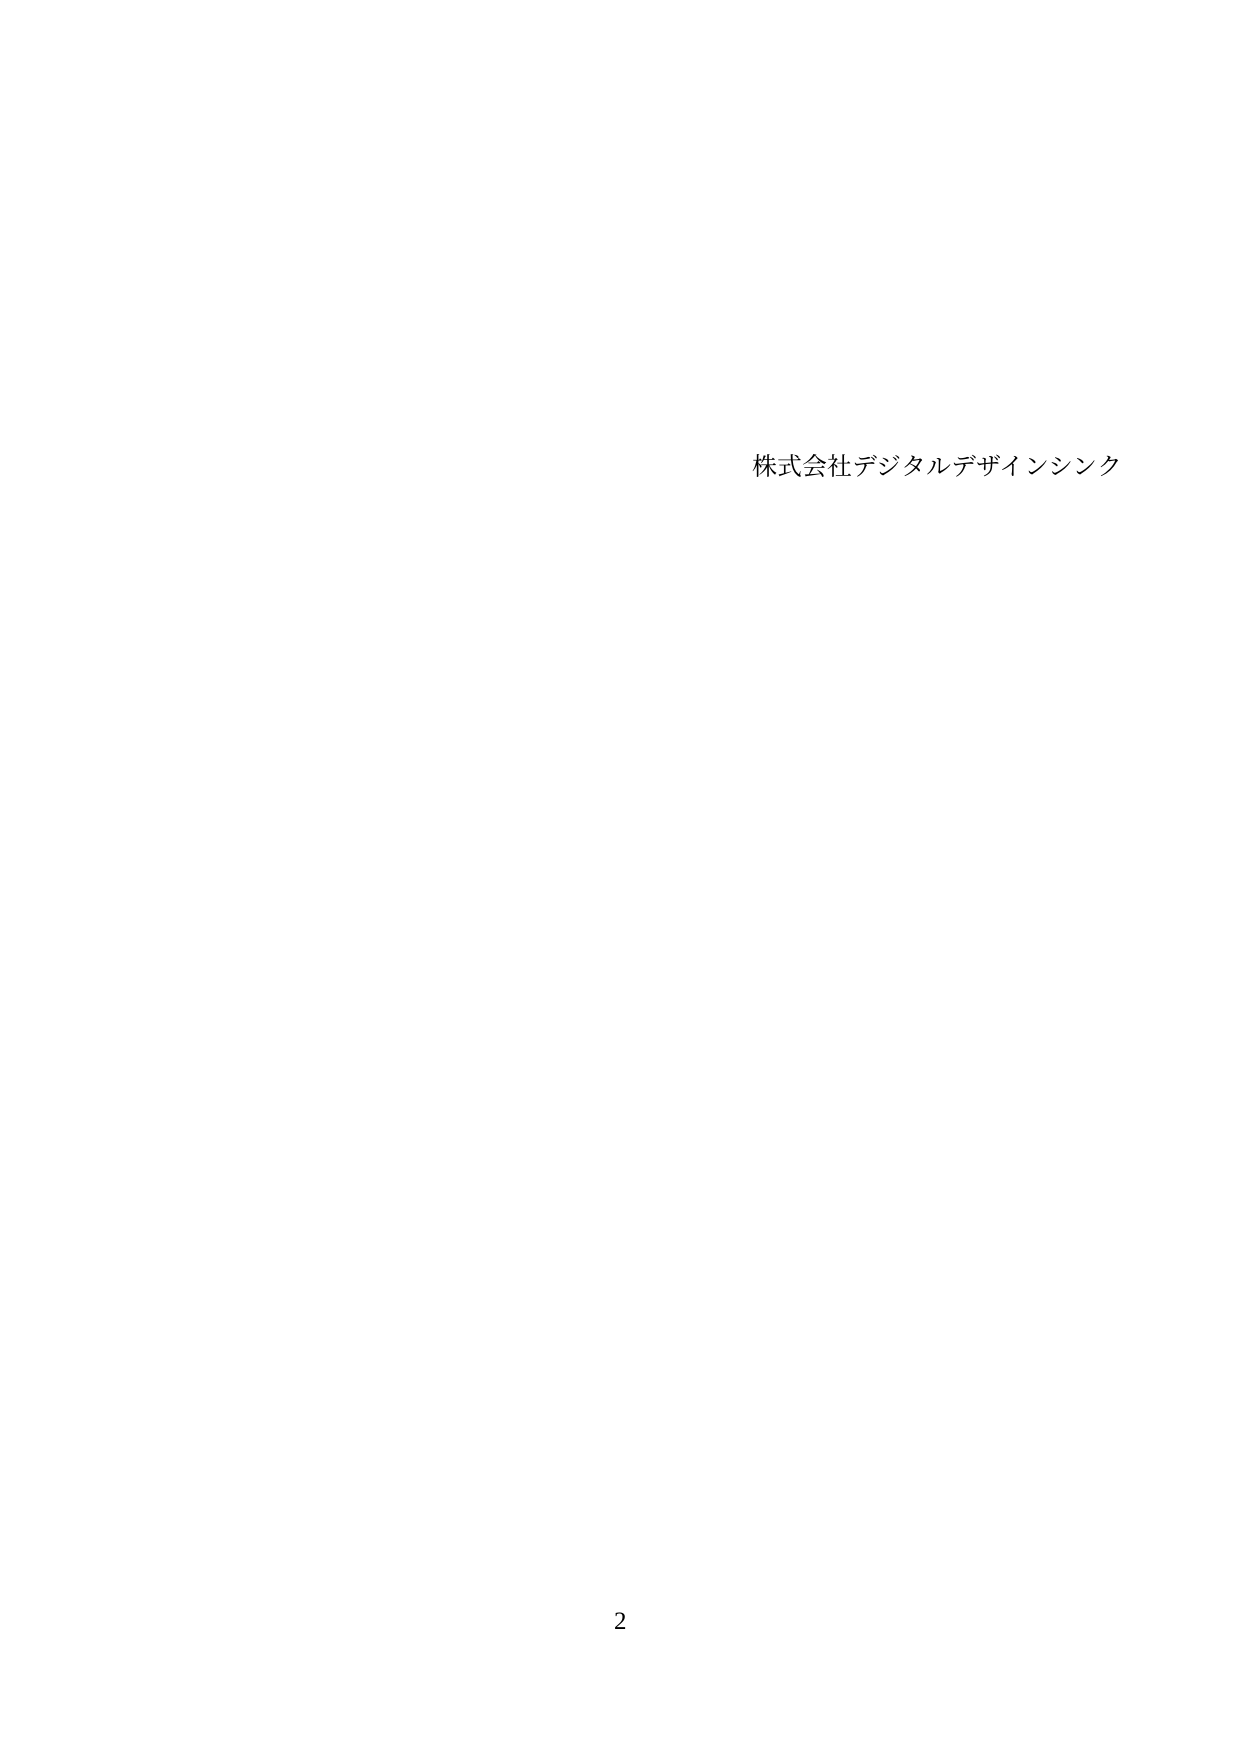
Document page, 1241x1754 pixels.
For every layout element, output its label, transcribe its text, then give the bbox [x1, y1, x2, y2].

text 株式会社デジタルデザインシンク [118, 447, 1122, 483]
